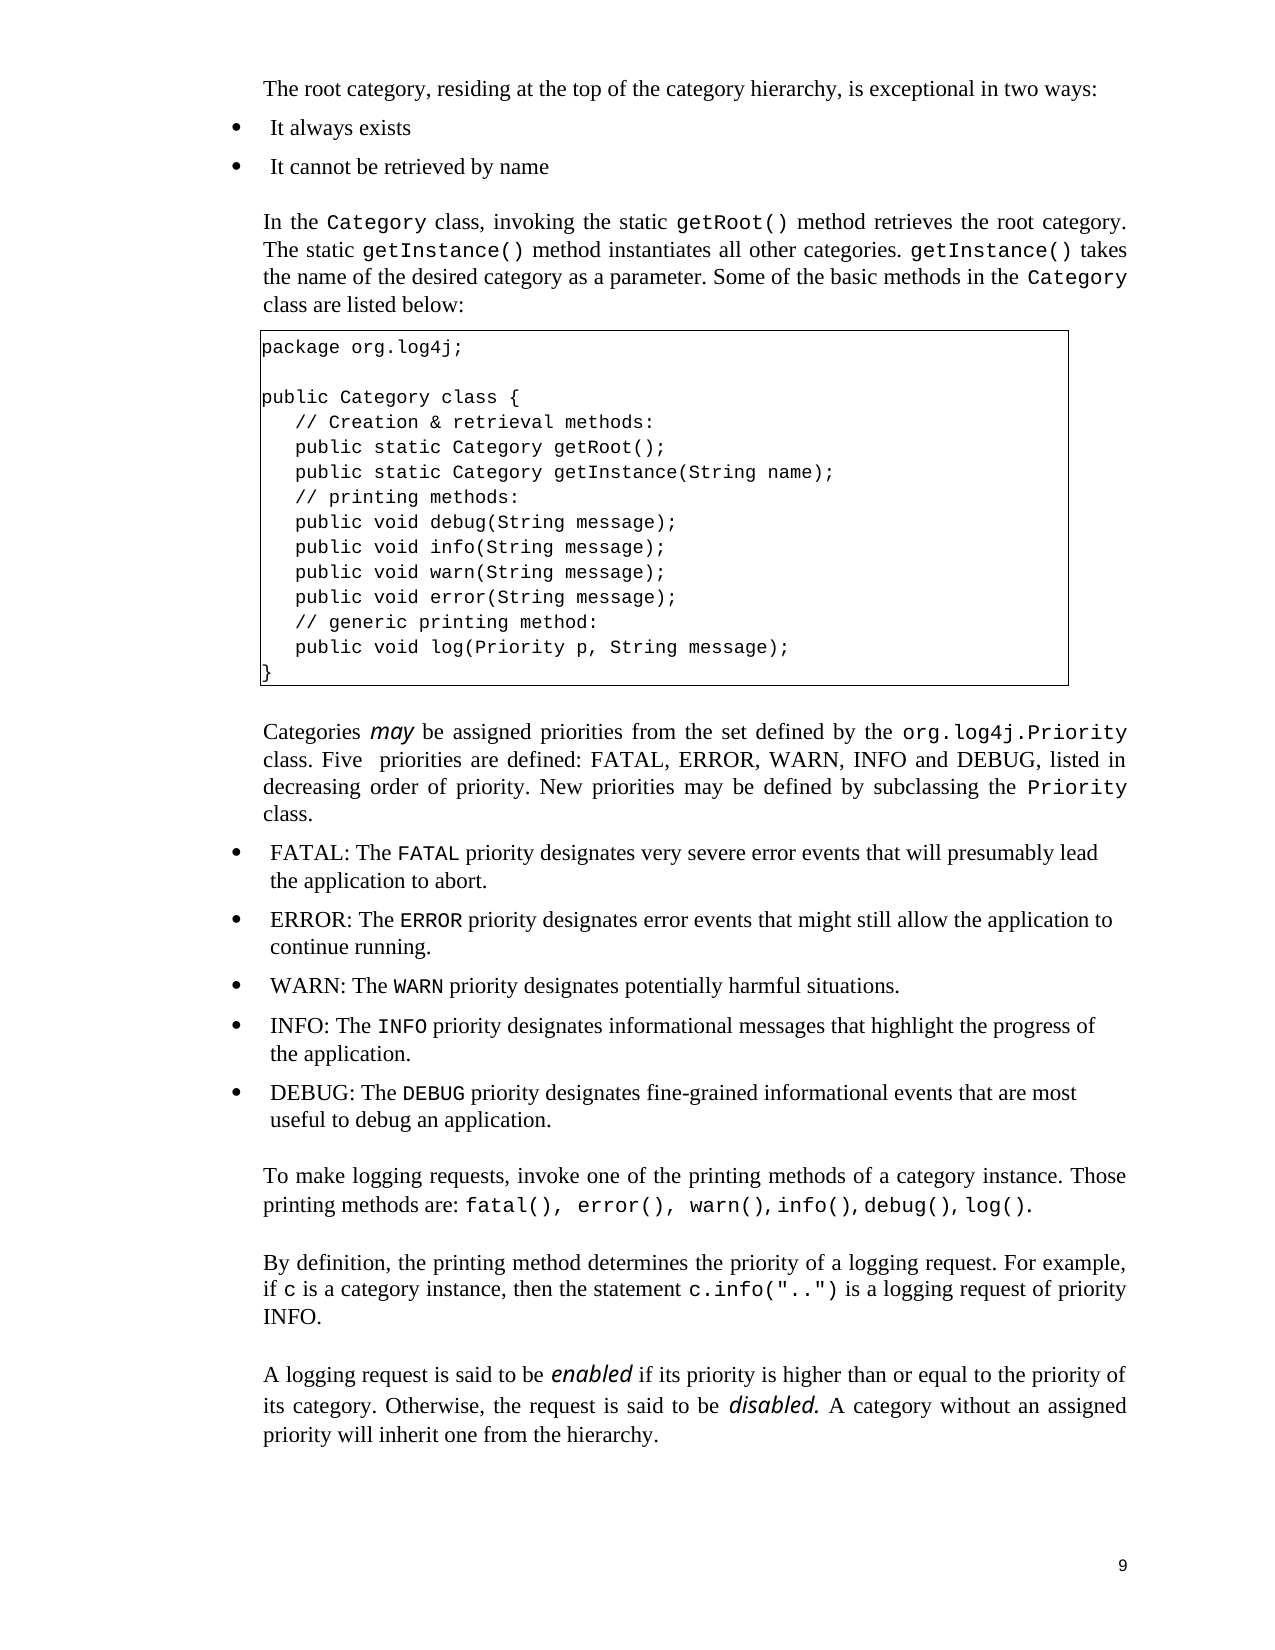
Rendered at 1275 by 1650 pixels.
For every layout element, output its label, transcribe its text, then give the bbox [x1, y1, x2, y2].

list ERROR: The ERROR priority designates error events that might still allow the application to continue running. [232, 906, 1127, 960]
text package org.log4j; public Category class { // Creation & retrieval methods: public static Category getRoot(); public static Category getInstance(String name); // printing methods: public void debug(String message); public void info(String message); public void warn(String message); public void error(String message); // generic printing method: public void log(Priority p, String message); } [261, 331, 1068, 685]
text By definition, the printing method determines the priority of a logging request. For example, if c is a category instance, then the statement c.info("..") is a logging request of priority INFO. [263, 1249, 1127, 1329]
text Categories may be assigned priorities from the set defined by the org.log4j.Priority class. Five priorities are defined: FATAL, ERROR, WARN, INFO and DEBUG, listed in decreasing order of priority. New priorities may be defined by subclassing the Priority class. [263, 715, 1127, 827]
list It always exists [232, 114, 1127, 140]
text To make logging requests, invoke one of the printing methods of a category instance. Those printing methods are: fatal(), error(), warn(), info(), debug(), log(). [263, 1162, 1127, 1219]
list FATAL: The FATAL priority designates very severe error events that will presumably lead the application to abort. [232, 839, 1127, 893]
list INFO: The INFO priority designates informational messages that highlight the progress of the application. [232, 1012, 1127, 1066]
text The root category, residing at the top of the category hierarchy, is exceptional in two ways: [263, 75, 1127, 101]
list WARN: The WARN priority designates potentially harmful situations. [232, 972, 1127, 1000]
text A logging request is said to be enabled if its priority is higher than or equal to the priority of its category. Otherwise, the request is said to be disabled. A category without an assigned priority will inherit one from the hierarchy. [263, 1358, 1127, 1447]
list It cannot be retrieved by name [232, 153, 1127, 179]
text In the Category class, invoking the static getRoot() method retrieves the root category. The static getInstance() method instantiates all other categories. getInstance() takes the name of the desired category as a parameter. Some of the basic methods in the Category class are listed below: [263, 208, 1127, 317]
list DEBUG: The DEBUG priority designates fine-grained informational events that are most useful to debug an application. [232, 1079, 1127, 1133]
